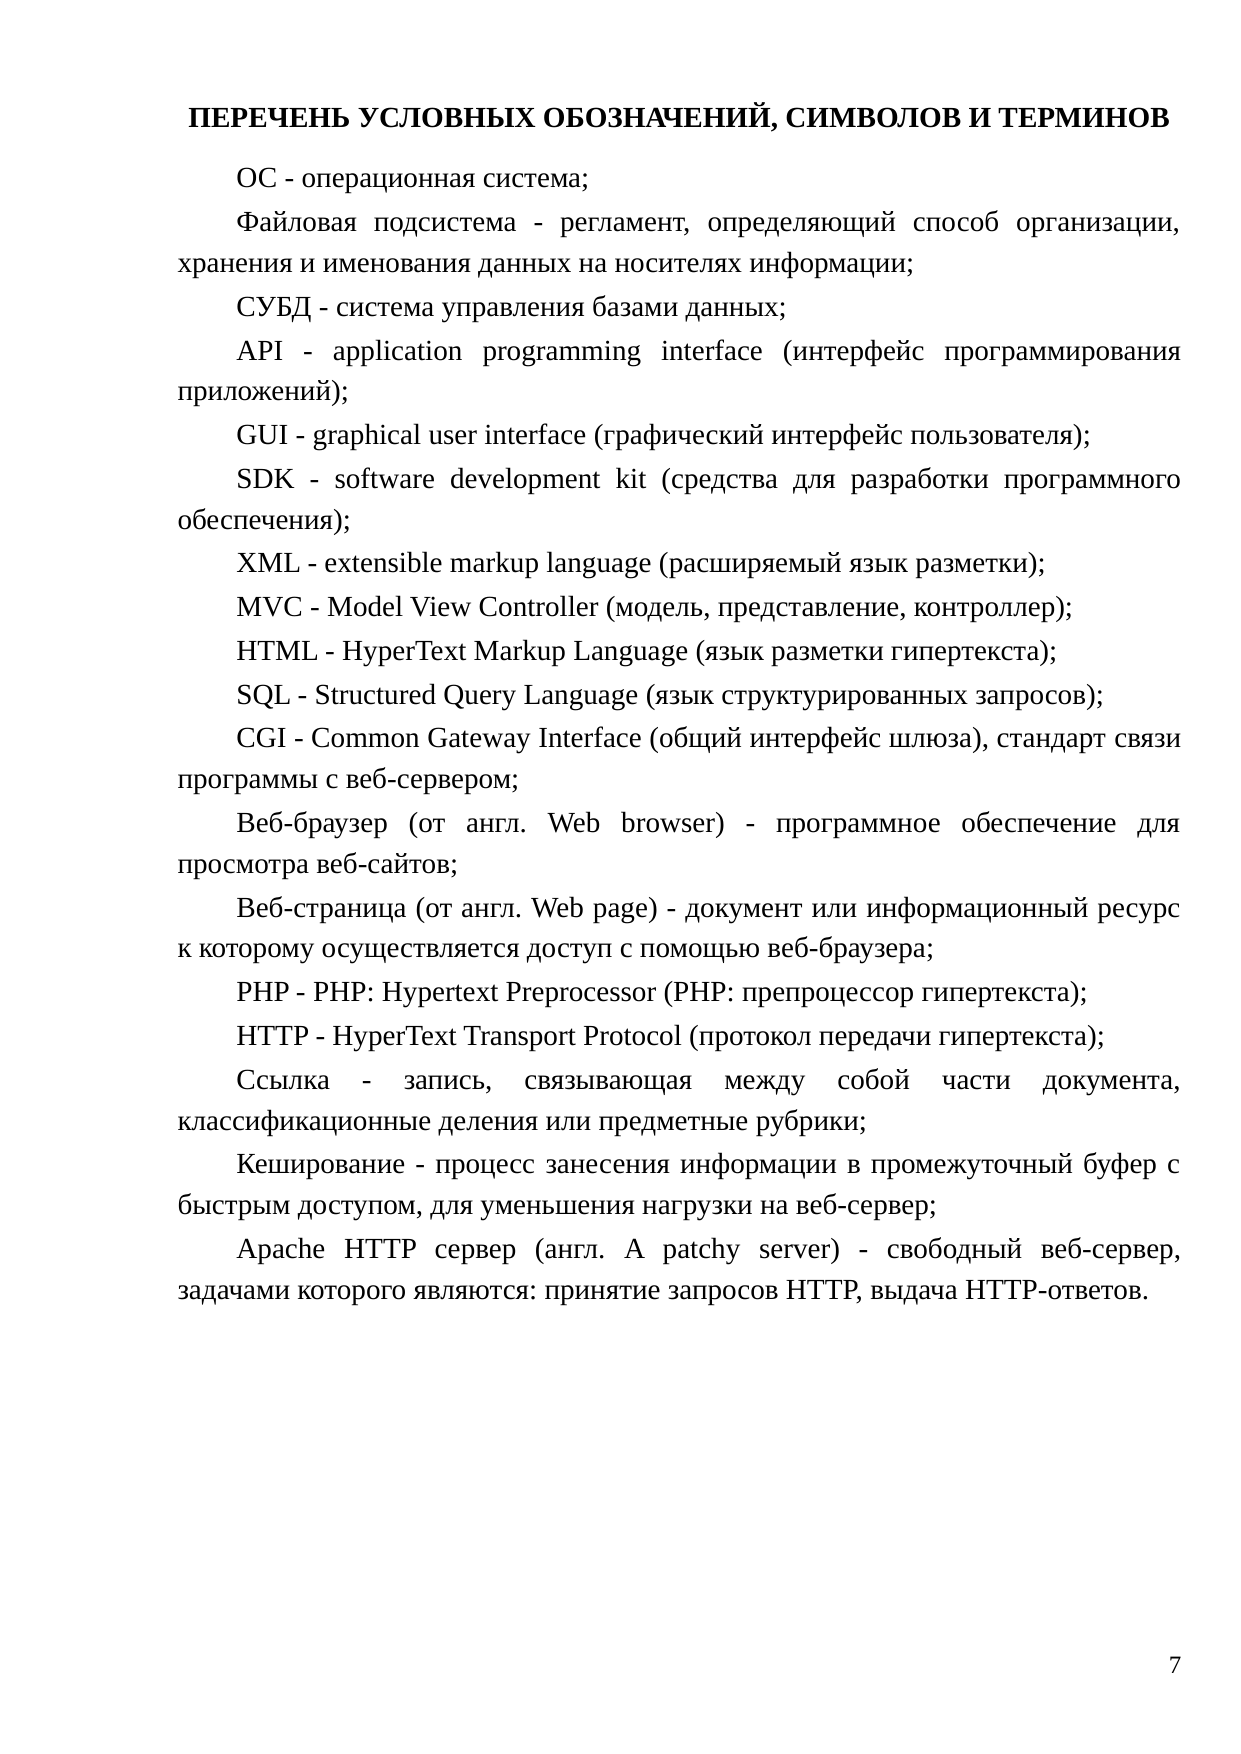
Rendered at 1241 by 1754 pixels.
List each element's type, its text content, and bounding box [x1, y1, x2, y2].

text XML - extensible markup language (расширяемый язык разметки); [177, 546, 1181, 579]
text Apache HTTP сервер (англ. A patchy server) - свободный веб-сервер, задачами которого являются: принятие запросов HTTP, выдача HTTP-ответов. [177, 1231, 1181, 1305]
text GUI - graphical user interface (графический интерфейс пользователя); [177, 417, 1181, 451]
text MVC - Model View Controller (модель, представление, контроллер); [177, 589, 1181, 623]
text SQL - Structured Query Language (язык структурированных запросов); [177, 677, 1181, 710]
text ПЕРЕЧЕНЬ УСЛОВНЫХ ОБОЗНАЧЕНИЙ, СИМВОЛОВ И ТЕРМИНОВ [177, 100, 1181, 133]
text API - application programming interface (интерфейс программирования приложений); [177, 333, 1181, 407]
text Веб-браузер (от англ. Web browser) - программное обеспечение для просмотра веб-сайтов; [177, 805, 1181, 879]
text SDK - software development kit (средства для разработки программного обеспечения); [177, 461, 1181, 535]
text CGI - Common Gateway Interface (общий интерфейс шлюза), стандарт связи программы с веб-сервером; [177, 721, 1181, 795]
text ОС - операционная система; [177, 161, 1181, 194]
text Файловая подсистема - регламент, определяющий способ организации, хранения и именования данных на носителях информации; [177, 204, 1181, 279]
text HTTP - HyperText Transport Protocol (протокол передачи гипертекста); [177, 1018, 1181, 1052]
text Веб-страница (от англ. Web page) - документ или информационный ресурс к которому осуществляется доступ с помощью веб-браузера; [177, 890, 1181, 964]
text Кеширование - процесс занесения информации в промежуточный буфер с быстрым доступом, для уменьшения нагрузки на веб-сервер; [177, 1146, 1181, 1221]
text PHP - PHP: Hypertext Preprocessor (PHP: препроцессор гипертекста); [177, 974, 1181, 1008]
text Ссылка - запись, связывающая между собой части документа, классификационные деления или предметные рубрики; [177, 1062, 1181, 1136]
text СУБД - система управления базами данных; [177, 289, 1181, 322]
text HTML - HyperText Markup Language (язык разметки гипертекста); [177, 633, 1181, 667]
